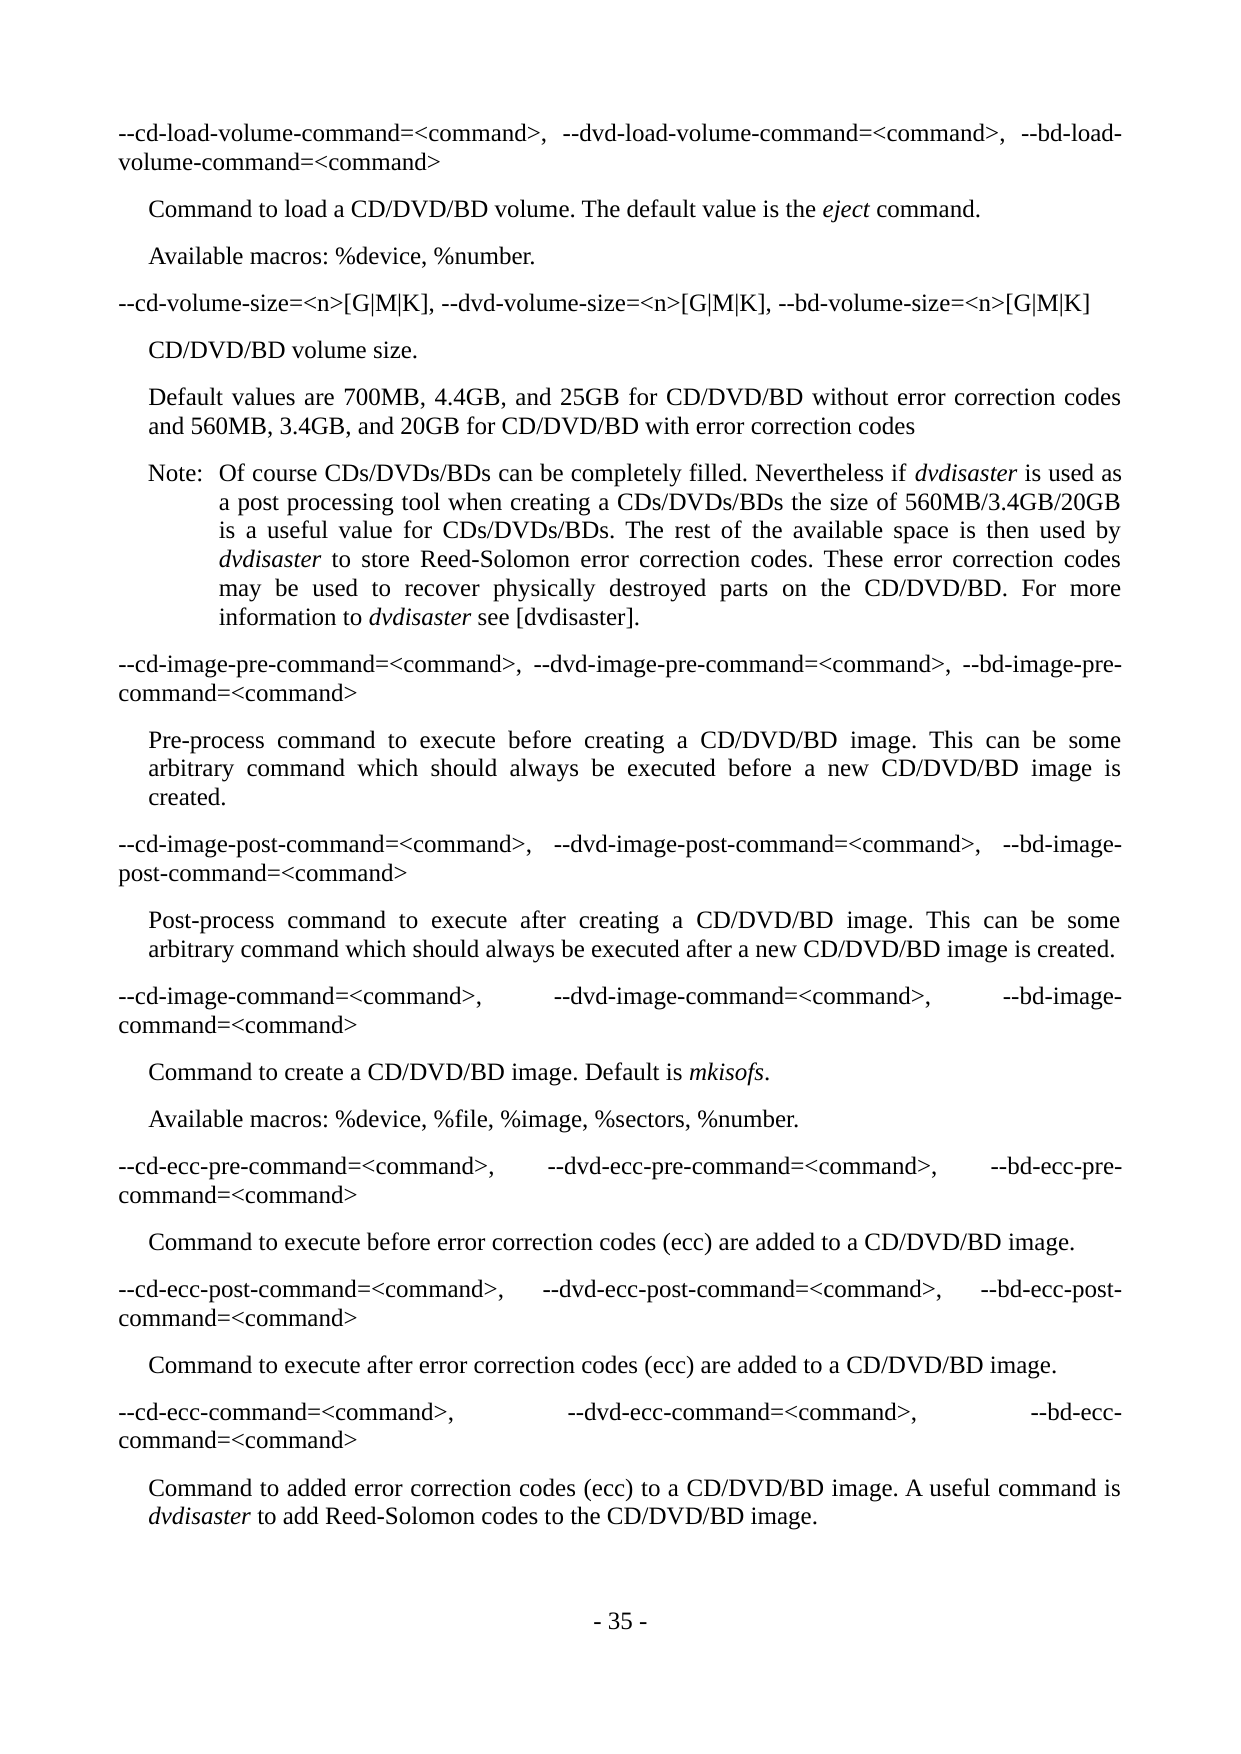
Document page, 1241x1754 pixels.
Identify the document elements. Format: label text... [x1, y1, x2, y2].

text Command to create a CD/DVD/BD image. Default is mkisofs. [148, 1057, 1122, 1086]
text Note: Of course CDs/DVDs/BDs can be completely filled. Nevertheless if dvdisaster is used as a post processing tool when creating a CDs/DVDs/BDs the size of 560MB/3.4GB/20GB is a useful value for CDs/DVDs/BDs. The rest of the available space is then used by dvdisaster to store Reed-Solomon error correction codes. These error correction codes may be used to recover physically destroyed parts on the CD/DVD/BD. For more information to dvdisaster see [dvdisaster]. [148, 458, 1122, 631]
title --cd-volume-size=<n>[G|M|K], --dvd-volume-size=<n>[G|M|K], --bd-volume-size=<n>[G|M|K] [118, 288, 1122, 317]
text Available macros: %device, %file, %image, %sectors, %number. [148, 1104, 1122, 1133]
title --cd-ecc-command=<command>, --dvd-ecc-command=<command>, --bd-ecc-command=<command> [118, 1397, 1122, 1454]
text Pre-process command to execute before creating a CD/DVD/BD image. This can be some arbitrary command which should always be executed before a new CD/DVD/BD image is created. [148, 725, 1122, 811]
title --cd-ecc-pre-command=<command>, --dvd-ecc-pre-command=<command>, --bd-ecc-pre-command=<command> [118, 1151, 1122, 1208]
text Command to execute before error correction codes (ecc) are added to a CD/DVD/BD image. [148, 1227, 1122, 1256]
title --cd-image-pre-command=<command>, --dvd-image-pre-command=<command>, --bd-image-pre-command=<command> [118, 649, 1122, 706]
text Default values are 700MB, 4.4GB, and 25GB for CD/DVD/BD without error correction codes and 560MB, 3.4GB, and 20GB for CD/DVD/BD with error correction codes [148, 382, 1122, 440]
title --cd-image-post-command=<command>, --dvd-image-post-command=<command>, --bd-image-post-command=<command> [118, 829, 1122, 887]
title --cd-ecc-post-command=<command>, --dvd-ecc-post-command=<command>, --bd-ecc-post-command=<command> [118, 1274, 1122, 1331]
title --cd-image-command=<command>, --dvd-image-command=<command>, --bd-image-command=<command> [118, 981, 1122, 1038]
title --cd-load-volume-command=<command>, --dvd-load-volume-command=<command>, --bd-load-volume-command=<command> [118, 118, 1122, 176]
text CD/DVD/BD volume size. [148, 335, 1122, 364]
text Available macros: %device, %number. [148, 241, 1122, 270]
text Command to load a CD/DVD/BD volume. The default value is the eject command. [148, 194, 1122, 223]
text Command to added error correction codes (ecc) to a CD/DVD/BD image. A useful command is dvdisaster to add Reed-Solomon codes to the CD/DVD/BD image. [148, 1473, 1122, 1530]
text Post-process command to execute after creating a CD/DVD/BD image. This can be some arbitrary command which should always be executed after a new CD/DVD/BD image is created. [148, 905, 1122, 963]
text Command to execute after error correction codes (ecc) are added to a CD/DVD/BD image. [148, 1350, 1122, 1378]
